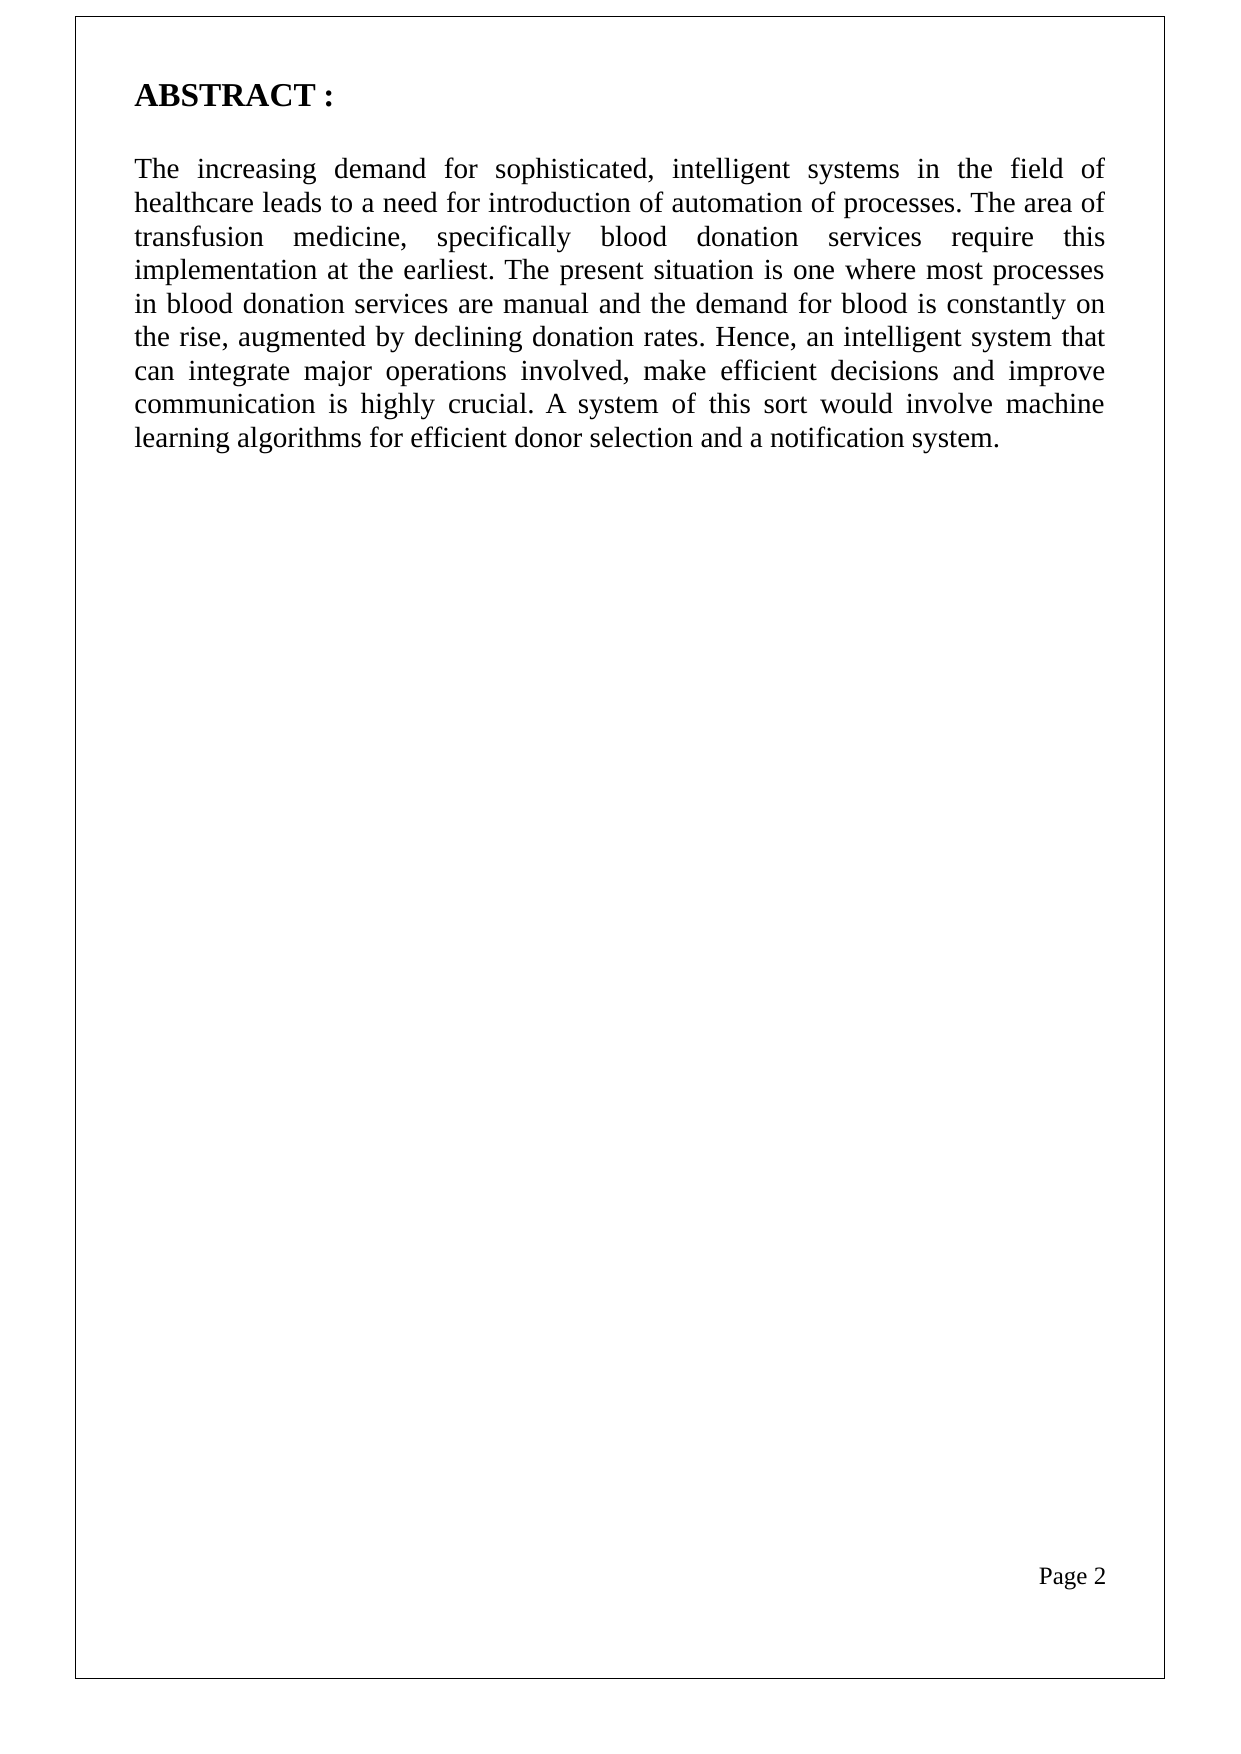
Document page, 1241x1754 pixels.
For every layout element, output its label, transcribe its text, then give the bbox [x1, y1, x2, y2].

text The increasing demand for sophisticated, intelligent systems in the field of healthcare leads to a need for introduction of automation of processes. The area of transfusion medicine, specifically blood donation services require this implementation at the earliest. The present situation is one where most processes in blood donation services are manual and the demand for blood is constantly on the rise, augmented by declining donation rates. Hence, an intelligent system that can integrate major operations involved, make efficient decisions and improve communication is highly crucial. A system of this sort would involve machine learning algorithms for efficient donor selection and a notification system. [134, 152, 1106, 453]
text ABSTRACT : [134, 75, 1106, 113]
